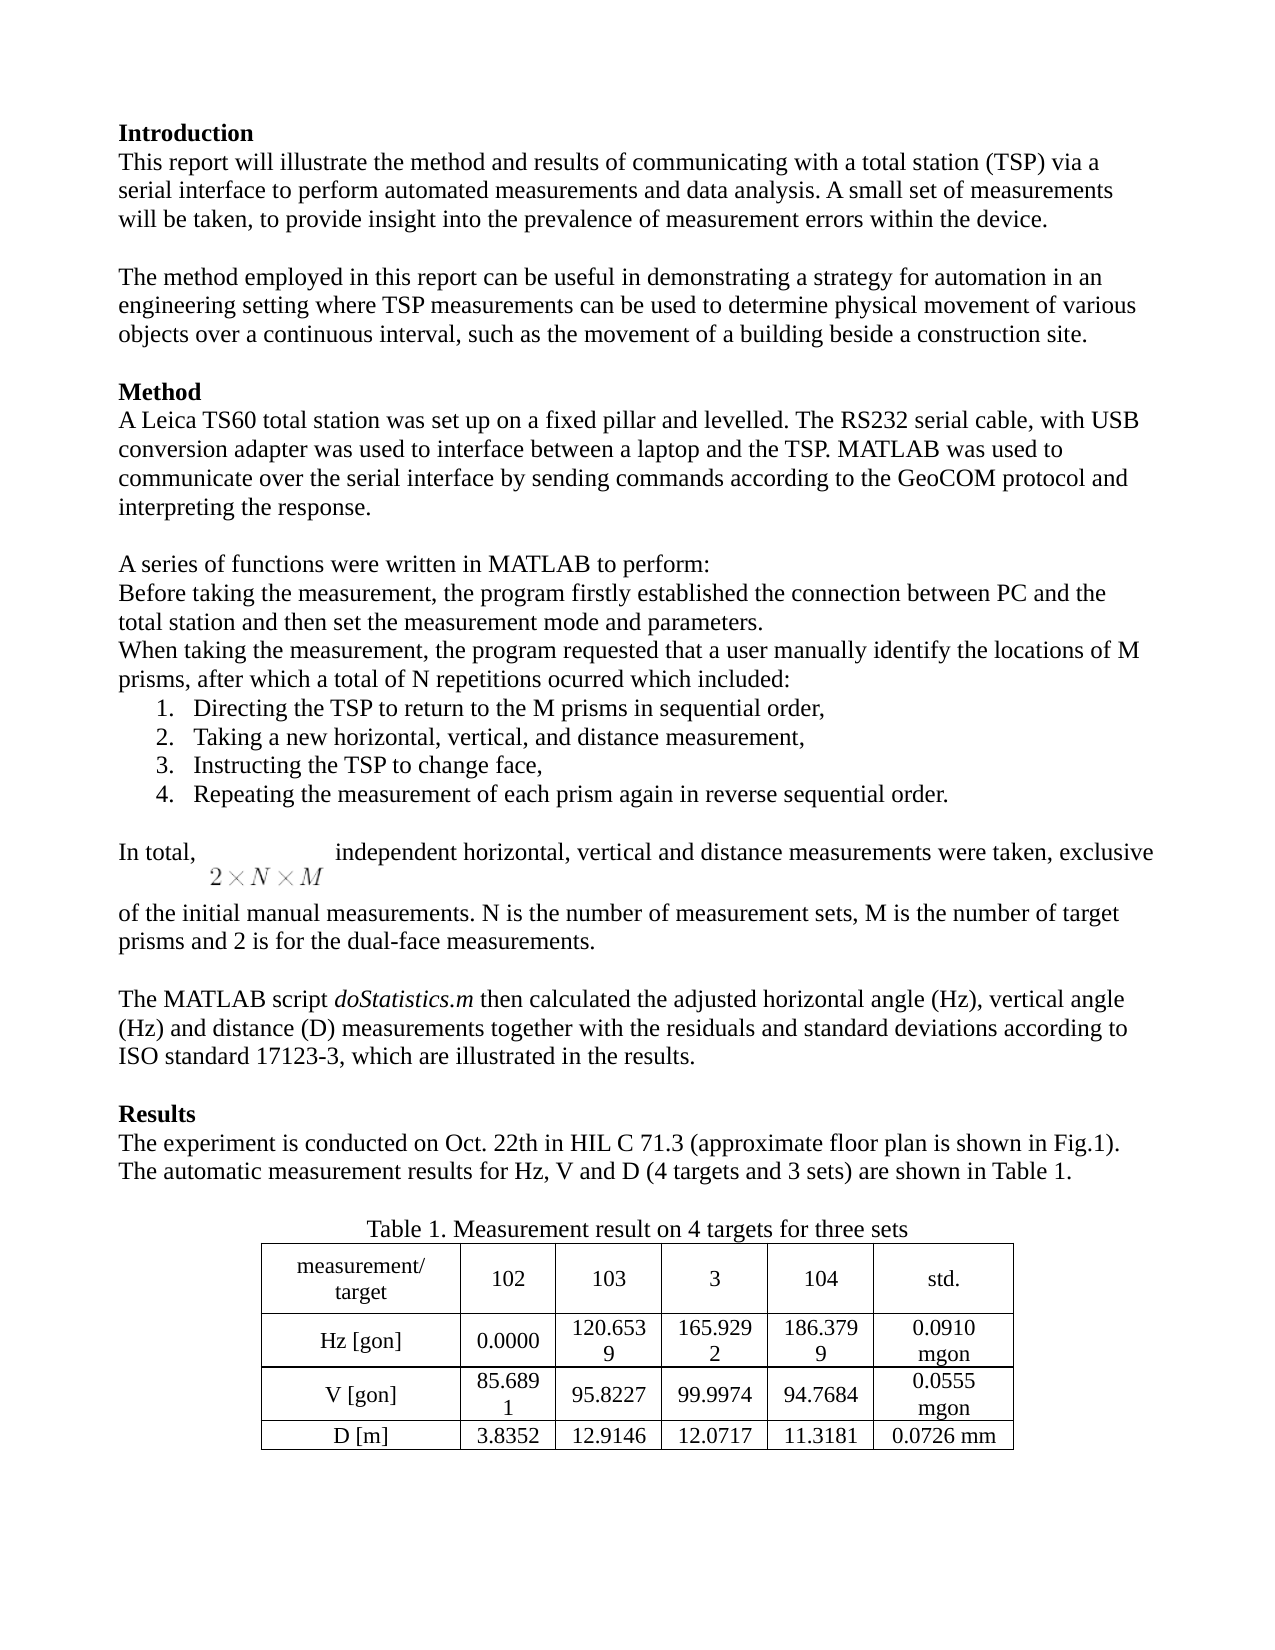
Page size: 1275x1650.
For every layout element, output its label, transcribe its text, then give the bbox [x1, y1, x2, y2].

list Instructing the TSP to change face, [156, 751, 1157, 779]
table_cell 11.3181 [768, 1421, 873, 1449]
table_cell 85.6891 [461, 1368, 555, 1420]
table_cell V [gon] [262, 1368, 460, 1420]
table_cell 186.3799 [768, 1314, 873, 1366]
text A series of functions were written in MATLAB to perform: [118, 549, 1157, 578]
table_cell 3.8352 [461, 1421, 555, 1449]
text Introduction [118, 118, 1157, 147]
table_header measurement/target [262, 1244, 460, 1313]
table_header 103 [556, 1244, 661, 1313]
table_cell 0.0910 mgon [874, 1314, 1013, 1366]
table_cell 99.9974 [662, 1368, 767, 1420]
table_cell 0.0000 [461, 1314, 555, 1366]
text Table 1. Measurement result on 4 targets for three sets [118, 1214, 1157, 1243]
table_cell 120.6539 [556, 1314, 661, 1366]
text The experiment is conducted on Oct. 22th in HIL C 71.3 (approximate floor plan is shown in Fig.1). The automatic measurement results for Hz, V and D (4 targets and 3 sets) are shown in Table 1. [118, 1128, 1157, 1185]
text This report will illustrate the method and results of communicating with a total station (TSP) via a serial interface to perform automated measurements and data analysis. A small set of measurements will be taken, to provide insight into the prevalence of measurement errors within the device. [118, 147, 1157, 233]
list Taking a new horizontal, vertical, and distance measurement, [156, 722, 1157, 751]
text Method [118, 377, 1157, 406]
table_cell 0.0726 mm [874, 1421, 1013, 1449]
table_header std. [874, 1244, 1013, 1313]
table_cell 165.9292 [662, 1314, 767, 1366]
text The method employed in this report can be useful in demonstrating a strategy for automation in an engineering setting where TSP measurements can be used to determine physical movement of various objects over a continuous interval, such as the movement of a building beside a construction site. [118, 262, 1157, 348]
table_cell 0.0555 mgon [874, 1368, 1013, 1420]
table_cell 94.7684 [768, 1368, 873, 1420]
table_header 3 [662, 1244, 767, 1313]
table_header 104 [768, 1244, 873, 1313]
table_cell 95.8227 [556, 1368, 661, 1420]
text When taking the measurement, the program requested that a user manually identify the locations of M prisms, after which a total of N repetitions ocurred which included: [118, 636, 1157, 693]
text A Leica TS60 total station was set up on a fixed pillar and levelled. The RS232 serial cable, with USB conversion adapter was used to interface between a laptop and the TSP. MATLAB was used to communicate over the serial interface by sending commands according to the GeoCOM protocol and interpreting the response. [118, 406, 1157, 521]
table_cell Hz [gon] [262, 1314, 460, 1366]
text Results [118, 1099, 1157, 1128]
table_header 102 [461, 1244, 555, 1313]
table_cell 12.0717 [662, 1421, 767, 1449]
text In total, independent horizontal, vertical and distance measurements were taken, exclusive of the initial manual measurements. N is the number of measurement sets, M is the number of target prisms and 2 is for the dual-face measurements. [118, 837, 1157, 955]
table_cell D [m] [262, 1421, 460, 1449]
list Directing the TSP to return to the M prisms in sequential order, [156, 693, 1157, 722]
table_cell 12.9146 [556, 1421, 661, 1449]
list Repeating the measurement of each prism again in reverse sequential order. [156, 779, 1157, 808]
text Before taking the measurement, the program firstly established the connection between PC and the total station and then set the measurement mode and parameters. [118, 578, 1157, 636]
text The MATLAB script doStatistics.m then calculated the adjusted horizontal angle (Hz), vertical angle (Hz) and distance (D) measurements together with the residuals and standard deviations according to ISO standard 17123-3, which are illustrated in the results. [118, 984, 1157, 1070]
